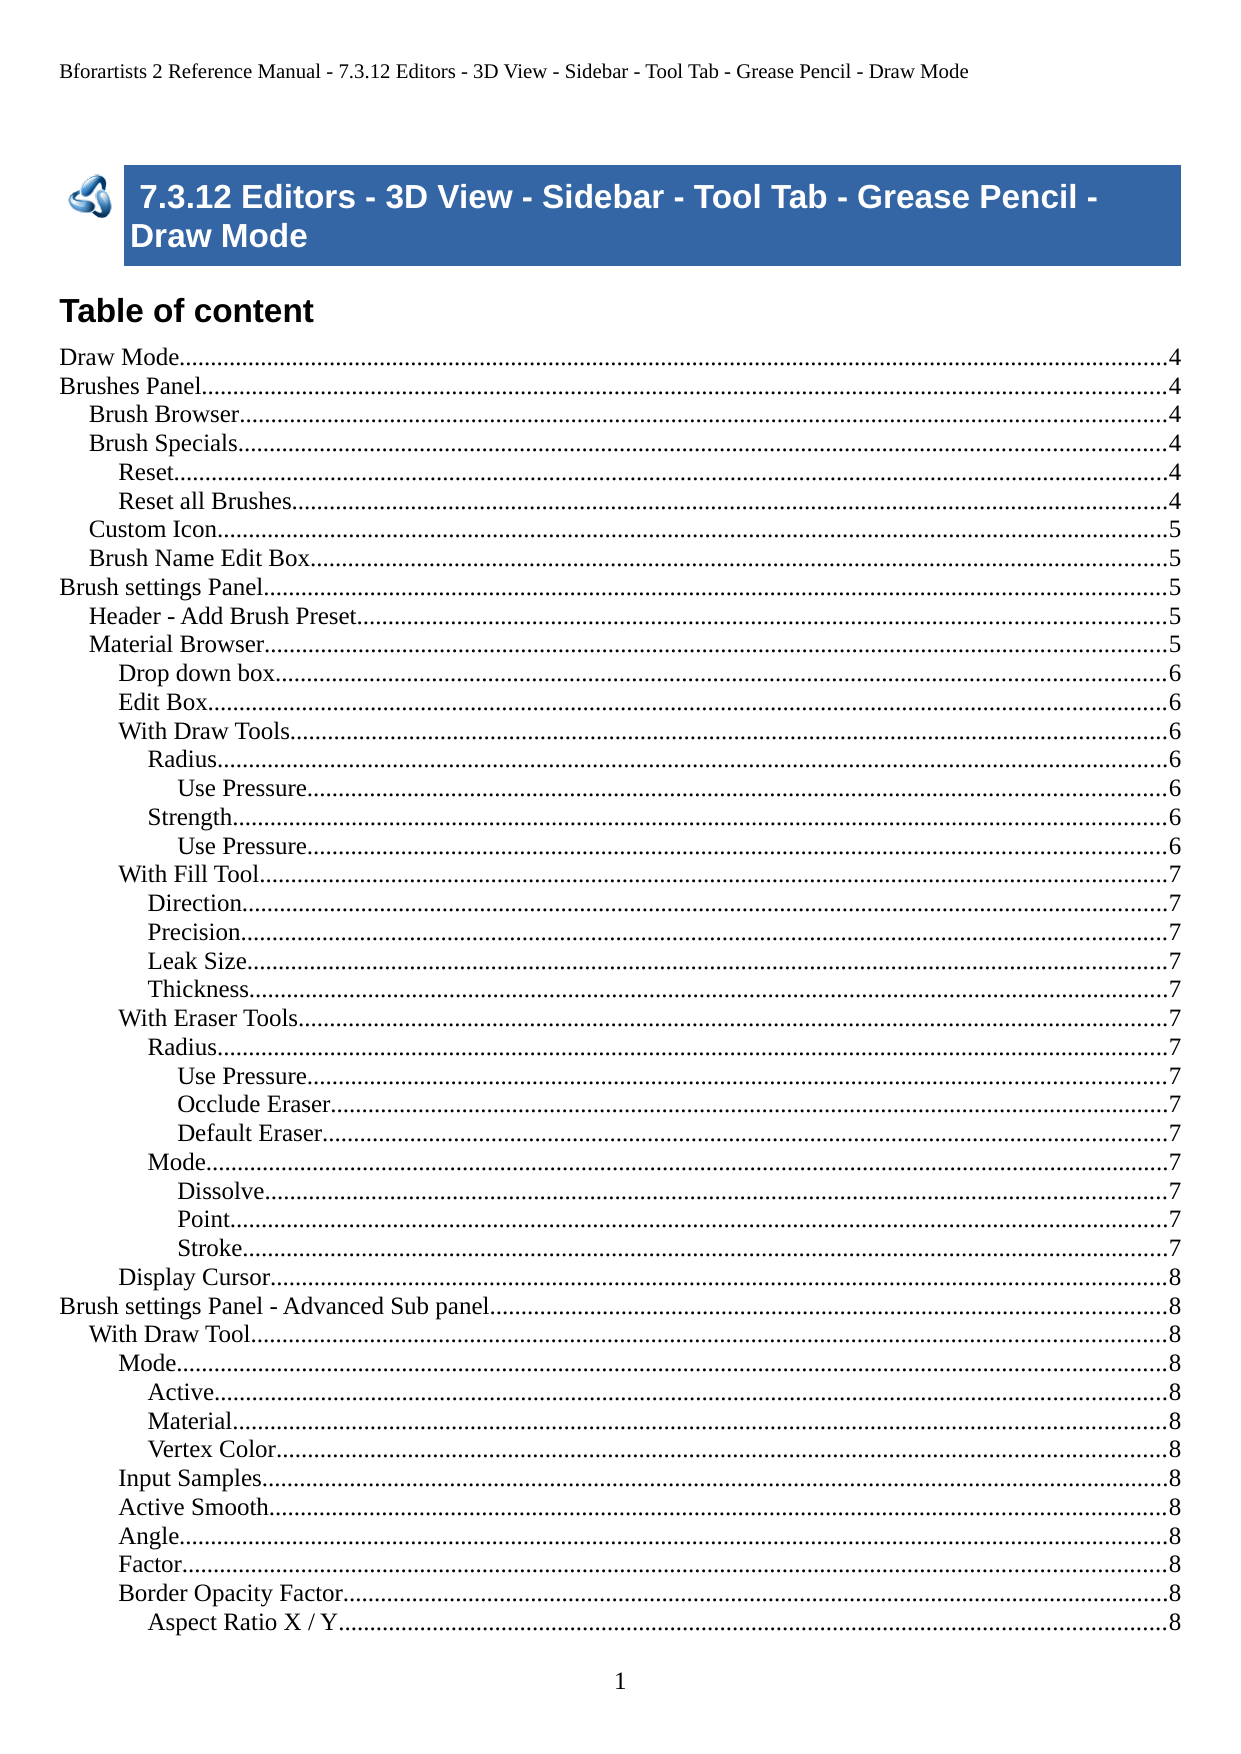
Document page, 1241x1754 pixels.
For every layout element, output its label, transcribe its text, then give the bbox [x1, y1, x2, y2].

picture [65, 171, 114, 221]
text Default Eraser 7 [177, 1118, 1181, 1147]
text Reset all Brushes 4 [118, 486, 1181, 514]
text Edit Box 6 [118, 687, 1181, 716]
text Reset 4 [118, 457, 1181, 486]
text Header - Add Brush Preset 5 [88, 601, 1181, 629]
text Radius 7 [147, 1032, 1181, 1061]
text Dissolve 7 [177, 1176, 1181, 1204]
text Custom Icon 5 [88, 514, 1181, 543]
text Active 8 [147, 1377, 1181, 1406]
text With Eraser Tools 7 [118, 1003, 1181, 1032]
text Thickness 7 [147, 974, 1181, 1003]
text Radius 6 [147, 744, 1181, 773]
text Point 7 [177, 1204, 1181, 1233]
subtitle Table of content [59, 291, 1181, 329]
text Factor 8 [118, 1549, 1181, 1578]
text Direction 7 [147, 888, 1181, 917]
text Aspect Ratio X / Y 8 [147, 1607, 1181, 1636]
text Stroke 7 [177, 1233, 1181, 1262]
text Brushes Panel 4 [59, 371, 1181, 399]
text Border Opacity Factor 8 [118, 1578, 1181, 1607]
text Strength 6 [147, 802, 1181, 831]
text Material 8 [147, 1406, 1181, 1434]
text Display Cursor 8 [118, 1262, 1181, 1291]
text Input Samples 8 [118, 1463, 1181, 1492]
table_header 7.3.12 Editors - 3D View - Sidebar - Tool Tab - Grease Pencil - Draw Mode [124, 165, 1181, 266]
table_header [59, 165, 124, 266]
text Use Pressure 7 [177, 1061, 1181, 1089]
text Mode 8 [118, 1348, 1181, 1377]
text With Fill Tool 7 [118, 859, 1181, 888]
text Vertex Color 8 [147, 1434, 1181, 1463]
text Draw Mode 4 [59, 342, 1181, 371]
text Mode 7 [147, 1147, 1181, 1176]
text Precision 7 [147, 917, 1181, 946]
text Brush Browser 4 [88, 399, 1181, 428]
text Brush Name Edit Box 5 [88, 543, 1181, 572]
text Brush settings Panel 5 [59, 572, 1181, 601]
text With Draw Tool 8 [88, 1319, 1181, 1348]
text Drop down box 6 [118, 658, 1181, 687]
text Use Pressure 6 [177, 831, 1181, 859]
text Brush Specials 4 [88, 428, 1181, 457]
text Material Browser 5 [88, 629, 1181, 658]
text Occlude Eraser 7 [177, 1089, 1181, 1118]
text Use Pressure 6 [177, 773, 1181, 802]
text Active Smooth 8 [118, 1492, 1181, 1521]
text Brush settings Panel - Advanced Sub panel 8 [59, 1291, 1181, 1319]
text Angle 8 [118, 1521, 1181, 1549]
text With Draw Tools 6 [118, 716, 1181, 744]
text Leak Size 7 [147, 946, 1181, 974]
